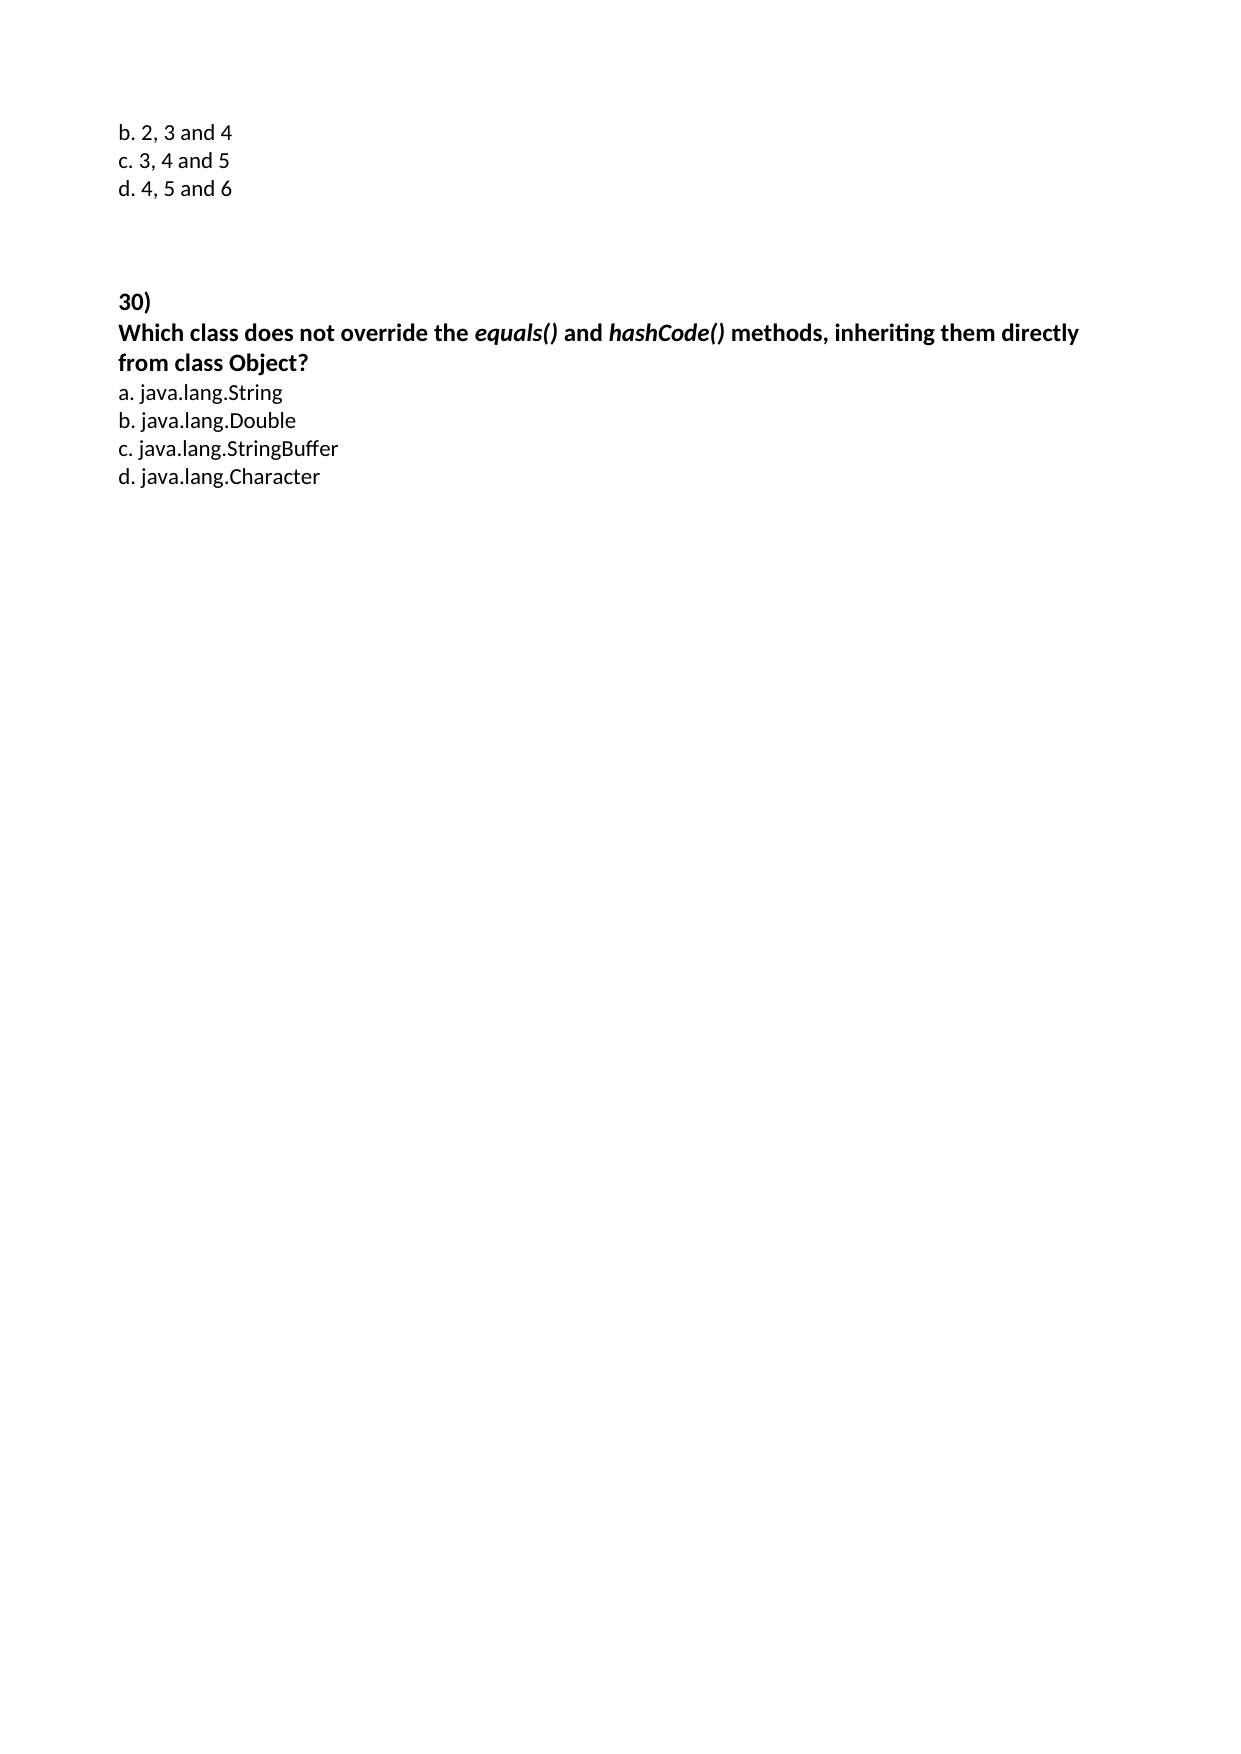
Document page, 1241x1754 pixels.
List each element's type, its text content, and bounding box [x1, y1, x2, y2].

table_cell [118, 490, 1122, 518]
table_header Which class does not override the equals() and hashCode() methods, inheriting them directly from class Object? [118, 317, 1122, 378]
table_cell d. 4, 5 and 6 [118, 174, 1122, 230]
table_cell b. java.lang.Double [118, 406, 1122, 434]
table_header a. java.lang.String [118, 378, 1122, 406]
table_cell [118, 230, 1122, 258]
table_cell d. java.lang.Character [118, 462, 1122, 490]
table_cell c. 3, 4 and 5 [118, 146, 1122, 174]
table_cell b. 2, 3 and 4 [118, 118, 1122, 146]
text 30) [118, 286, 1122, 317]
table_cell c. java.lang.StringBuffer [118, 434, 1122, 462]
